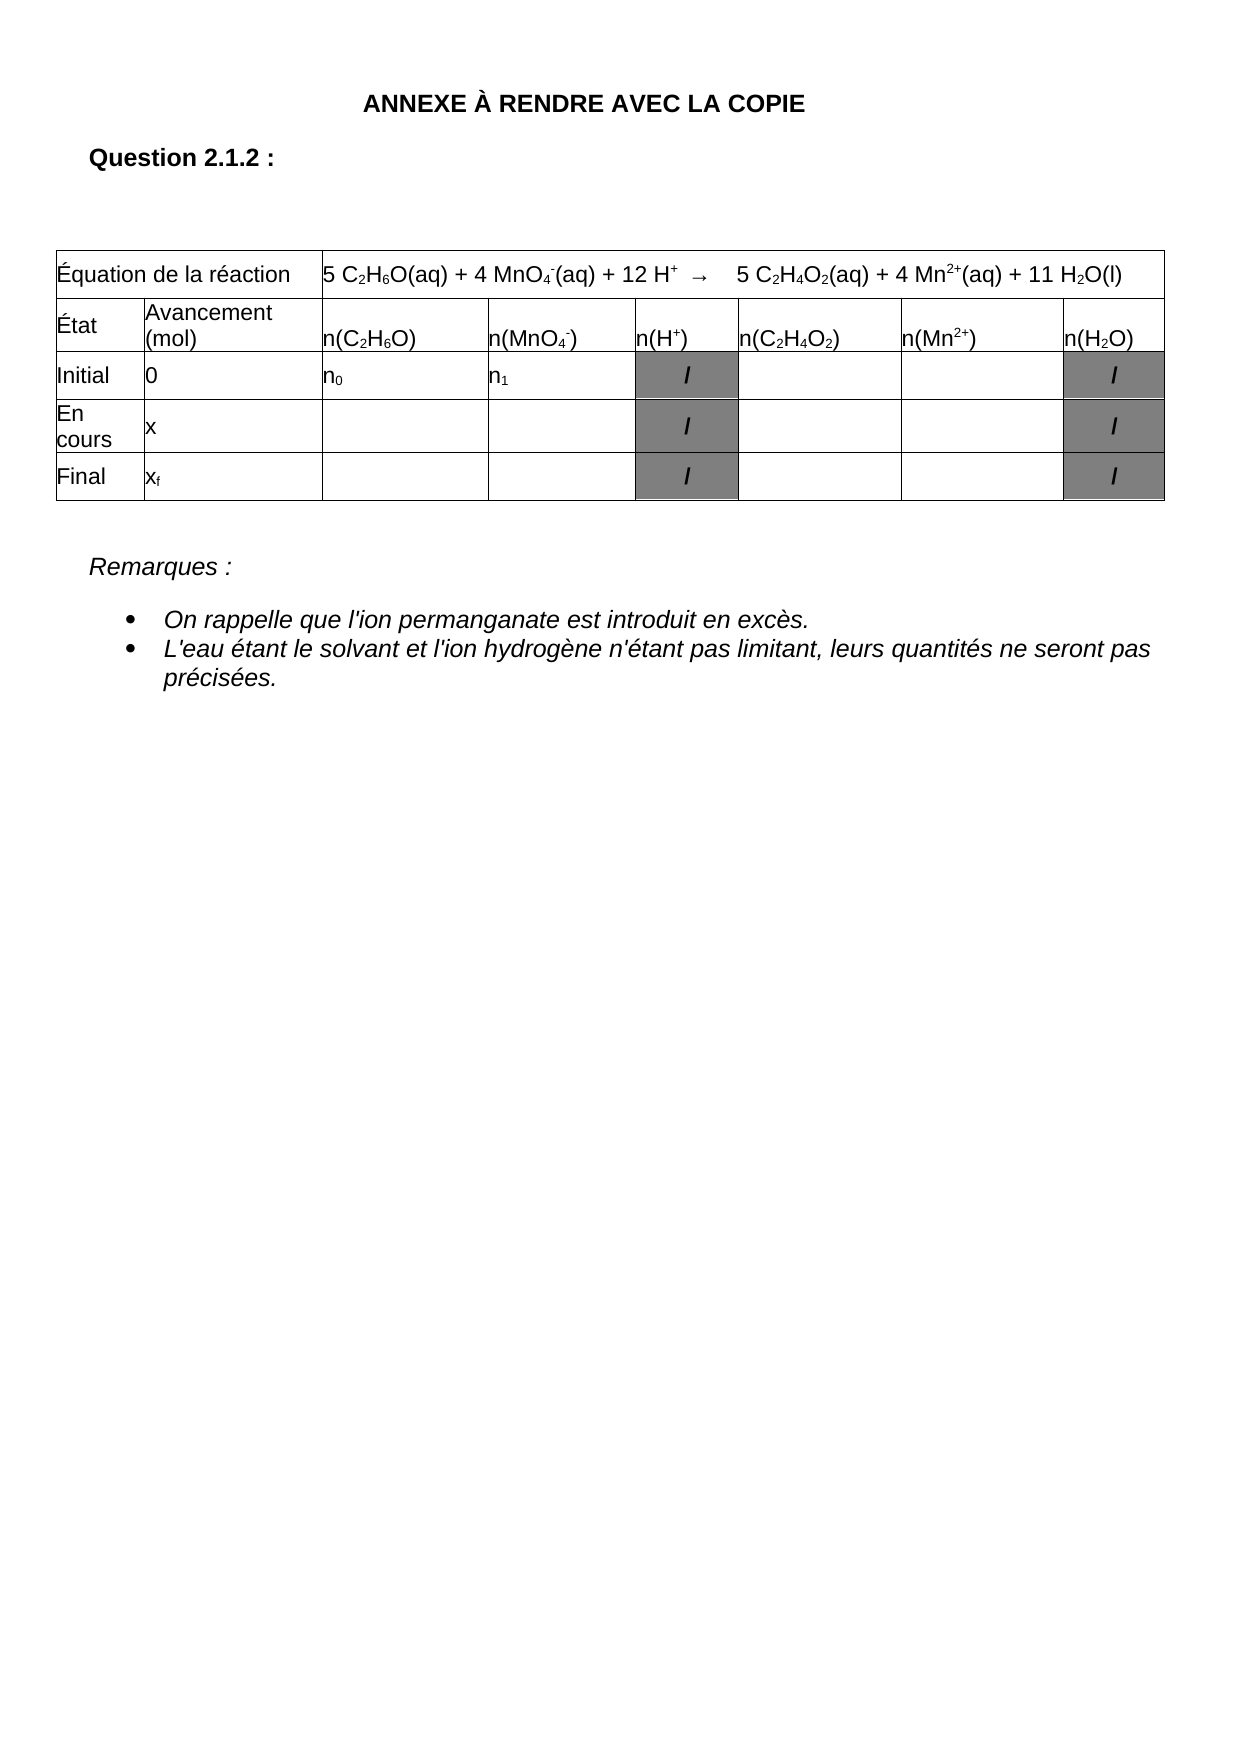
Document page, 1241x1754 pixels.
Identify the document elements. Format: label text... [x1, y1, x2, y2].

table_cell [902, 453, 1063, 499]
table_cell [739, 352, 901, 398]
table_cell n(Mn2+) [902, 299, 1063, 351]
table_cell / [1064, 352, 1164, 398]
table_cell 0 [145, 352, 322, 398]
table_cell [489, 453, 635, 499]
table_cell Avancement (mol) [145, 299, 322, 351]
table_cell / [636, 453, 738, 499]
table_cell En cours [57, 400, 144, 452]
table_cell [739, 453, 901, 499]
table_cell n(C2H4O2) [739, 299, 901, 351]
table_cell n0 [323, 352, 488, 398]
table_header Équation de la réaction [57, 251, 322, 297]
table_cell n(H+) [636, 299, 738, 351]
table_cell x [145, 400, 322, 452]
table_cell n(MnO4-) [489, 299, 635, 351]
table_cell [739, 400, 901, 452]
table_cell État [57, 299, 144, 351]
table_cell / [636, 400, 738, 452]
table_cell / [636, 352, 738, 398]
text ANNEXE À RENDRE AVEC LA COPIE [89, 89, 1152, 117]
table_cell n(H2O) [1064, 299, 1164, 351]
table_cell [902, 352, 1063, 398]
text Question 2.1.2 : [89, 142, 1152, 171]
table_cell xf [145, 453, 322, 499]
table_cell [323, 453, 488, 499]
table_cell / [1064, 453, 1164, 499]
table_cell [902, 400, 1063, 452]
list L'eau étant le solvant et l'ion hydrogène n'étant pas limitant, leurs quantités ne seront pas précisées. [126, 634, 1185, 692]
list On rappelle que l'ion permanganate est introduit en excès. [126, 606, 1152, 634]
table_cell [323, 400, 488, 452]
text Remarques : [89, 552, 1152, 580]
table_cell Final [57, 453, 144, 499]
table_cell Initial [57, 352, 144, 398]
table_cell / [1064, 400, 1164, 452]
table_cell n1 [489, 352, 635, 398]
table_header 5 C2H6O(aq) + 4 MnO4-(aq) + 12 H+ → 5 C2H4O2(aq) + 4 Mn2+(aq) + 11 H2O(l) [323, 251, 1164, 297]
table_cell [489, 400, 635, 452]
table_cell n(C2H6O) [323, 299, 488, 351]
